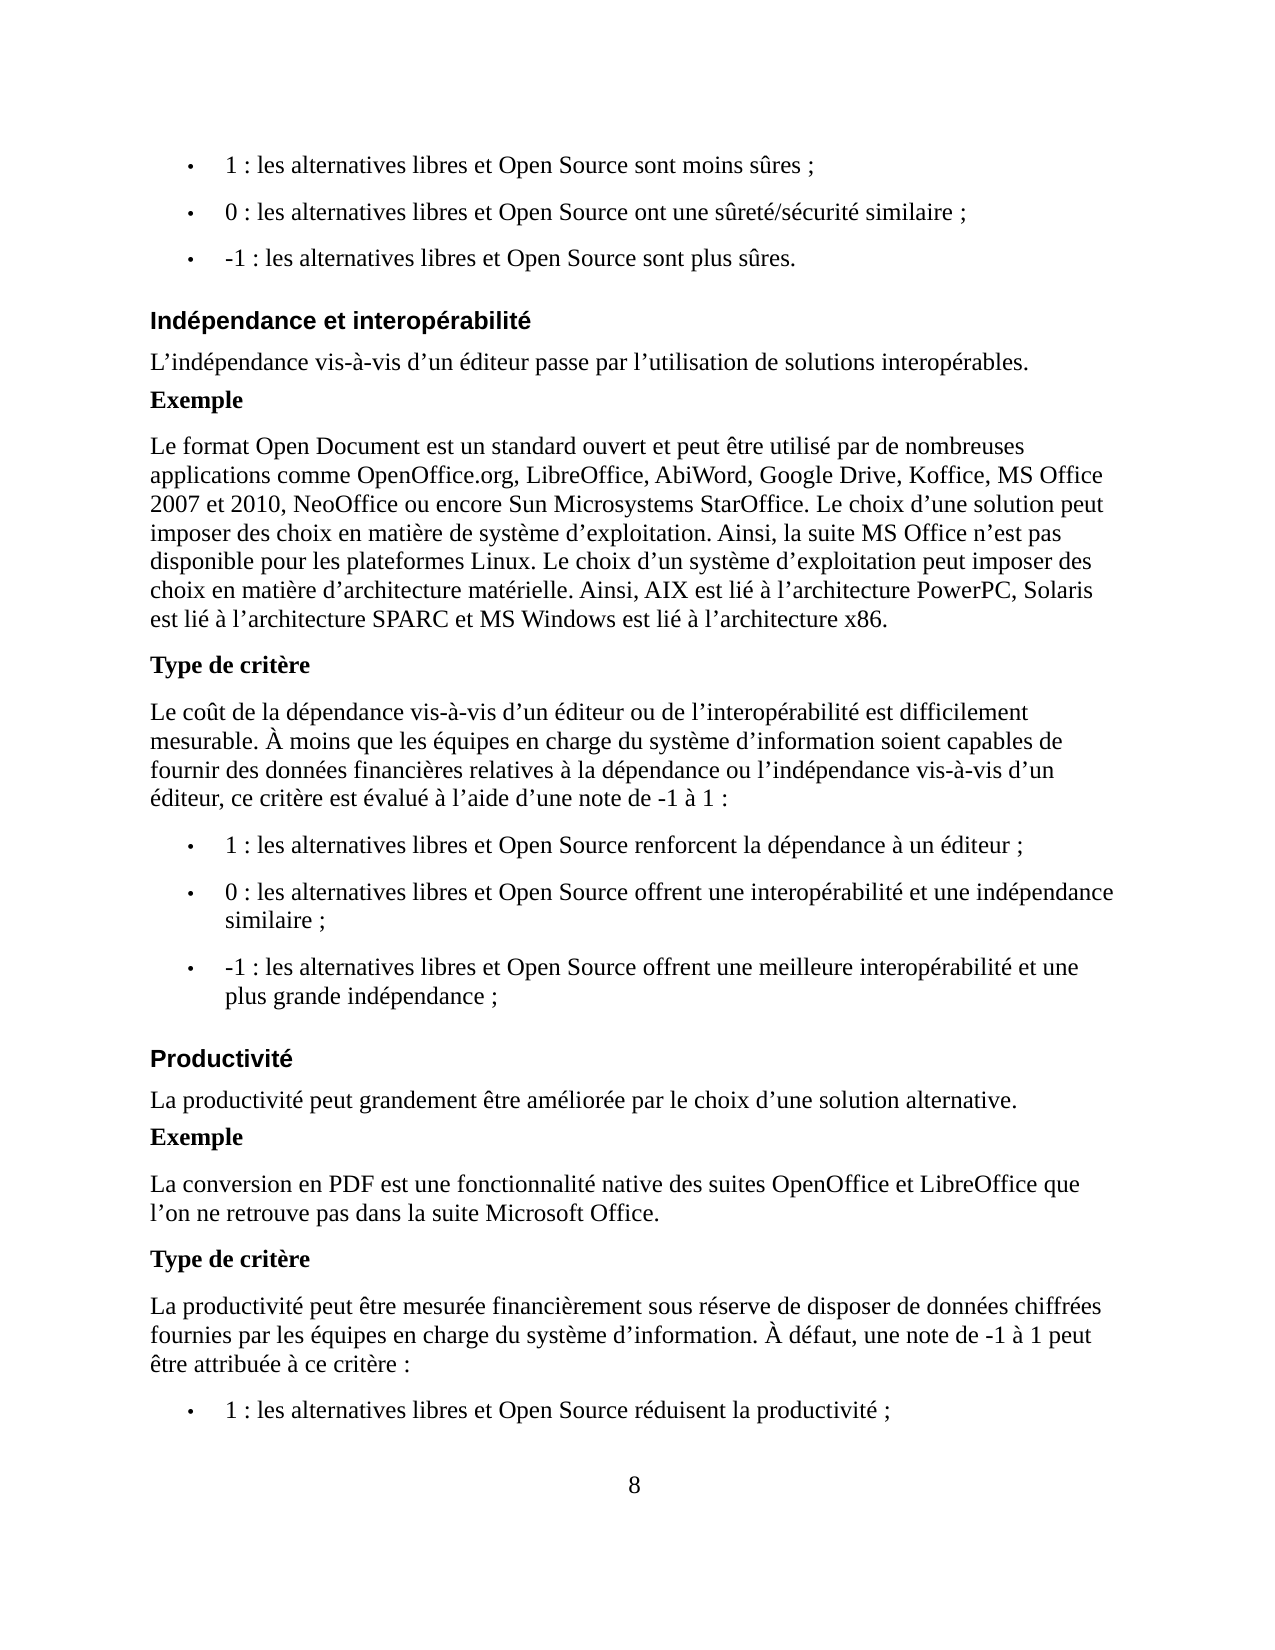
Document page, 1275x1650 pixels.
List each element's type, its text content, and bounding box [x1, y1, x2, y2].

list 0 : les alternatives libres et Open Source offrent une interopérabilité et une indépendance similaire ; [187, 877, 1125, 934]
text La productivité peut être mesurée financièrement sous réserve de disposer de données chiffrées fournies par les équipes en charge du système d’information. À défaut, une note de -1 à 1 peut être attribuée à ce critère : [150, 1291, 1125, 1377]
text Type de critère [150, 1244, 1125, 1273]
text L’indépendance vis-à-vis d’un éditeur passe par l’utilisation de solutions interopérables. [150, 347, 1125, 376]
text Exemple [150, 1122, 1125, 1151]
subtitle Productivité [150, 1044, 1125, 1072]
text Le coût de la dépendance vis-à-vis d’un éditeur ou de l’interopérabilité est difficilement mesurable. À moins que les équipes en charge du système d’information soient capables de fournir des données financières relatives à la dépendance ou l’indépendance vis-à-vis d’un éditeur, ce critère est évalué à l’aide d’une note de -1 à 1 : [150, 697, 1125, 812]
list 1 : les alternatives libres et Open Source sont moins sûres ; [187, 150, 1125, 179]
text Exemple [150, 385, 1125, 413]
list -1 : les alternatives libres et Open Source offrent une meilleure interopérabilité et une plus grande indépendance ; [187, 952, 1125, 1010]
list 0 : les alternatives libres et Open Source ont une sûreté/sécurité similaire ; [187, 197, 1125, 225]
text La conversion en PDF est une fonctionnalité native des suites OpenOffice et LibreOffice que l’on ne retrouve pas dans la suite Microsoft Office. [150, 1169, 1125, 1227]
list 1 : les alternatives libres et Open Source réduisent la productivité ; [187, 1395, 1125, 1424]
list 1 : les alternatives libres et Open Source renforcent la dépendance à un éditeur ; [187, 830, 1125, 859]
list -1 : les alternatives libres et Open Source sont plus sûres. [187, 243, 1125, 272]
text Type de critère [150, 651, 1125, 679]
subtitle Indépendance et interopérabilité [150, 306, 1125, 334]
text La productivité peut grandement être améliorée par le choix d’une solution alternative. [150, 1085, 1125, 1113]
text Le format Open Document est un standard ouvert et peut être utilisé par de nombreuses applications comme OpenOffice.org, LibreOffice, AbiWord, Google Drive, Koffice, MS Office 2007 et 2010, NeoOffice ou encore Sun Microsystems StarOffice. Le choix d’une solution peut imposer des choix en matière de système d’exploitation. Ainsi, la suite MS Office n’est pas disponible pour les plateformes Linux. Le choix d’un système d’exploitation peut imposer des choix en matière d’architecture matérielle. Ainsi, AIX est lié à l’architecture PowerPC, Solaris est lié à l’architecture SPARC et MS Windows est lié à l’architecture x86. [150, 431, 1125, 633]
